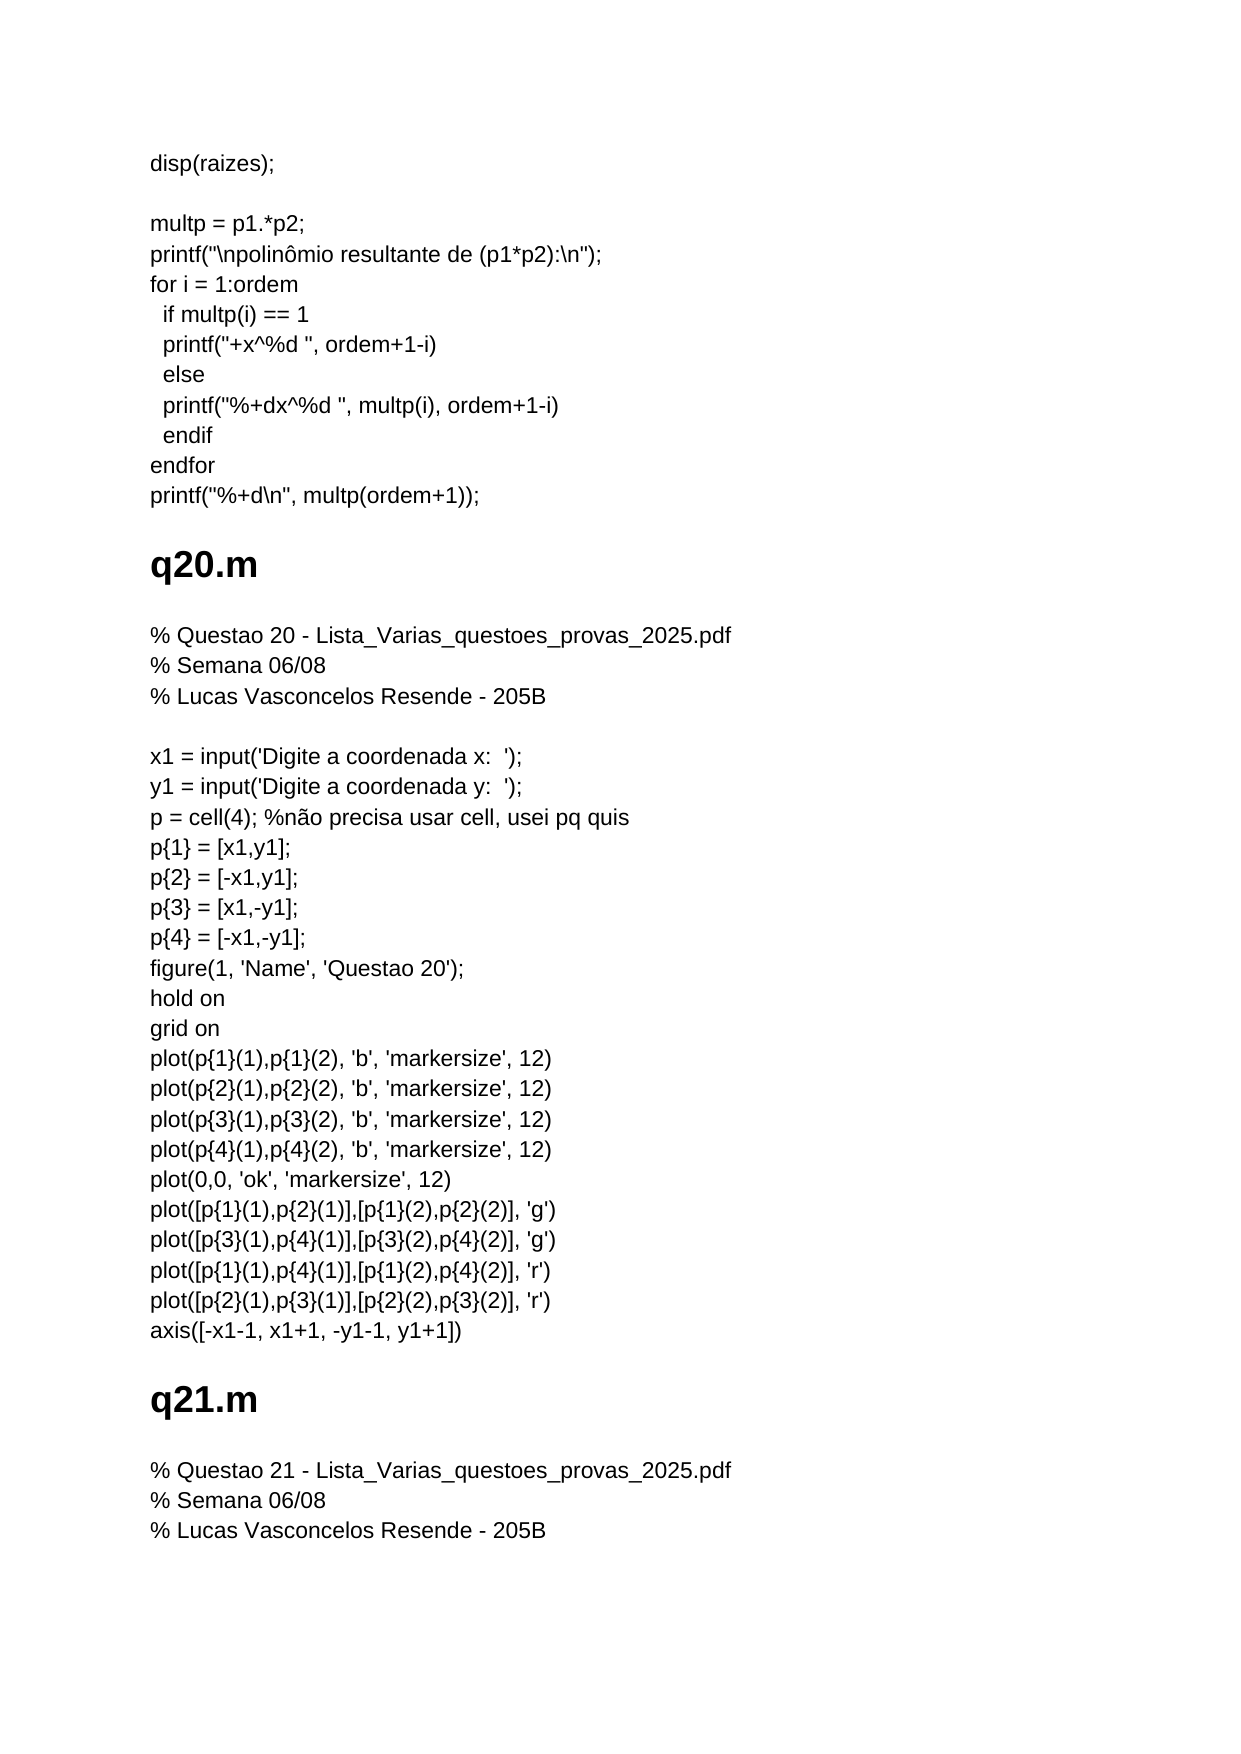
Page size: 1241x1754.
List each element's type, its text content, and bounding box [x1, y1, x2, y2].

text p{1} = [x1,y1]; [150, 834, 1090, 860]
text p = cell(4); %não precisa usar cell, usei pq quis [150, 803, 1090, 830]
text y1 = input('Digite a coordenada y: '); [150, 773, 1090, 800]
text plot([p{2}(1),p{3}(1)],[p{2}(2),p{3}(2)], 'r') [150, 1287, 1090, 1313]
text plot(p{3}(1),p{3}(2), 'b', 'markersize', 12) [150, 1106, 1090, 1132]
text else [150, 361, 1090, 388]
text plot(p{1}(1),p{1}(2), 'b', 'markersize', 12) [150, 1045, 1090, 1072]
text plot([p{1}(1),p{4}(1)],[p{1}(2),p{4}(2)], 'r') [150, 1257, 1090, 1283]
text p{3} = [x1,-y1]; [150, 894, 1090, 921]
text printf("\npolinômio resultante de (p1*p2):\n"); [150, 241, 1090, 267]
text % Questao 21 - Lista_Varias_questoes_provas_2025.pdf [150, 1457, 1090, 1483]
text printf("%+d\n", multp(ordem+1)); [150, 482, 1090, 509]
text grid on [150, 1015, 1090, 1041]
text % Semana 06/08 [150, 652, 1090, 679]
text endif [150, 422, 1090, 448]
text hold on [150, 985, 1090, 1011]
text if multp(i) == 1 [150, 301, 1090, 327]
text printf("%+dx^%d ", multp(i), ordem+1-i) [150, 392, 1090, 418]
text axis([-x1-1, x1+1, -y1-1, y1+1]) [150, 1317, 1090, 1343]
text figure(1, 'Name', 'Questao 20'); [150, 954, 1090, 981]
text printf("+x^%d ", ordem+1-i) [150, 331, 1090, 358]
text multp = p1.*p2; [150, 210, 1090, 237]
text p{2} = [-x1,y1]; [150, 864, 1090, 890]
text % Lucas Vasconcelos Resende - 205B [150, 1517, 1090, 1544]
text plot(p{2}(1),p{2}(2), 'b', 'markersize', 12) [150, 1075, 1090, 1102]
text plot([p{1}(1),p{2}(1)],[p{1}(2),p{2}(2)], 'g') [150, 1196, 1090, 1223]
text disp(raizes); [150, 150, 1090, 176]
text endfor [150, 452, 1090, 478]
text plot(0,0, 'ok', 'markersize', 12) [150, 1166, 1090, 1192]
text % Questao 20 - Lista_Varias_questoes_provas_2025.pdf [150, 622, 1090, 649]
text % Lucas Vasconcelos Resende - 205B [150, 683, 1090, 709]
text p{4} = [-x1,-y1]; [150, 924, 1090, 951]
text x1 = input('Digite a coordenada x: '); [150, 743, 1090, 769]
text for i = 1:ordem [150, 271, 1090, 297]
text plot(p{4}(1),p{4}(2), 'b', 'markersize', 12) [150, 1136, 1090, 1162]
title q21.m [150, 1377, 1090, 1421]
title q20.m [150, 543, 1090, 586]
text % Semana 06/08 [150, 1487, 1090, 1514]
text plot([p{3}(1),p{4}(1)],[p{3}(2),p{4}(2)], 'g') [150, 1226, 1090, 1253]
